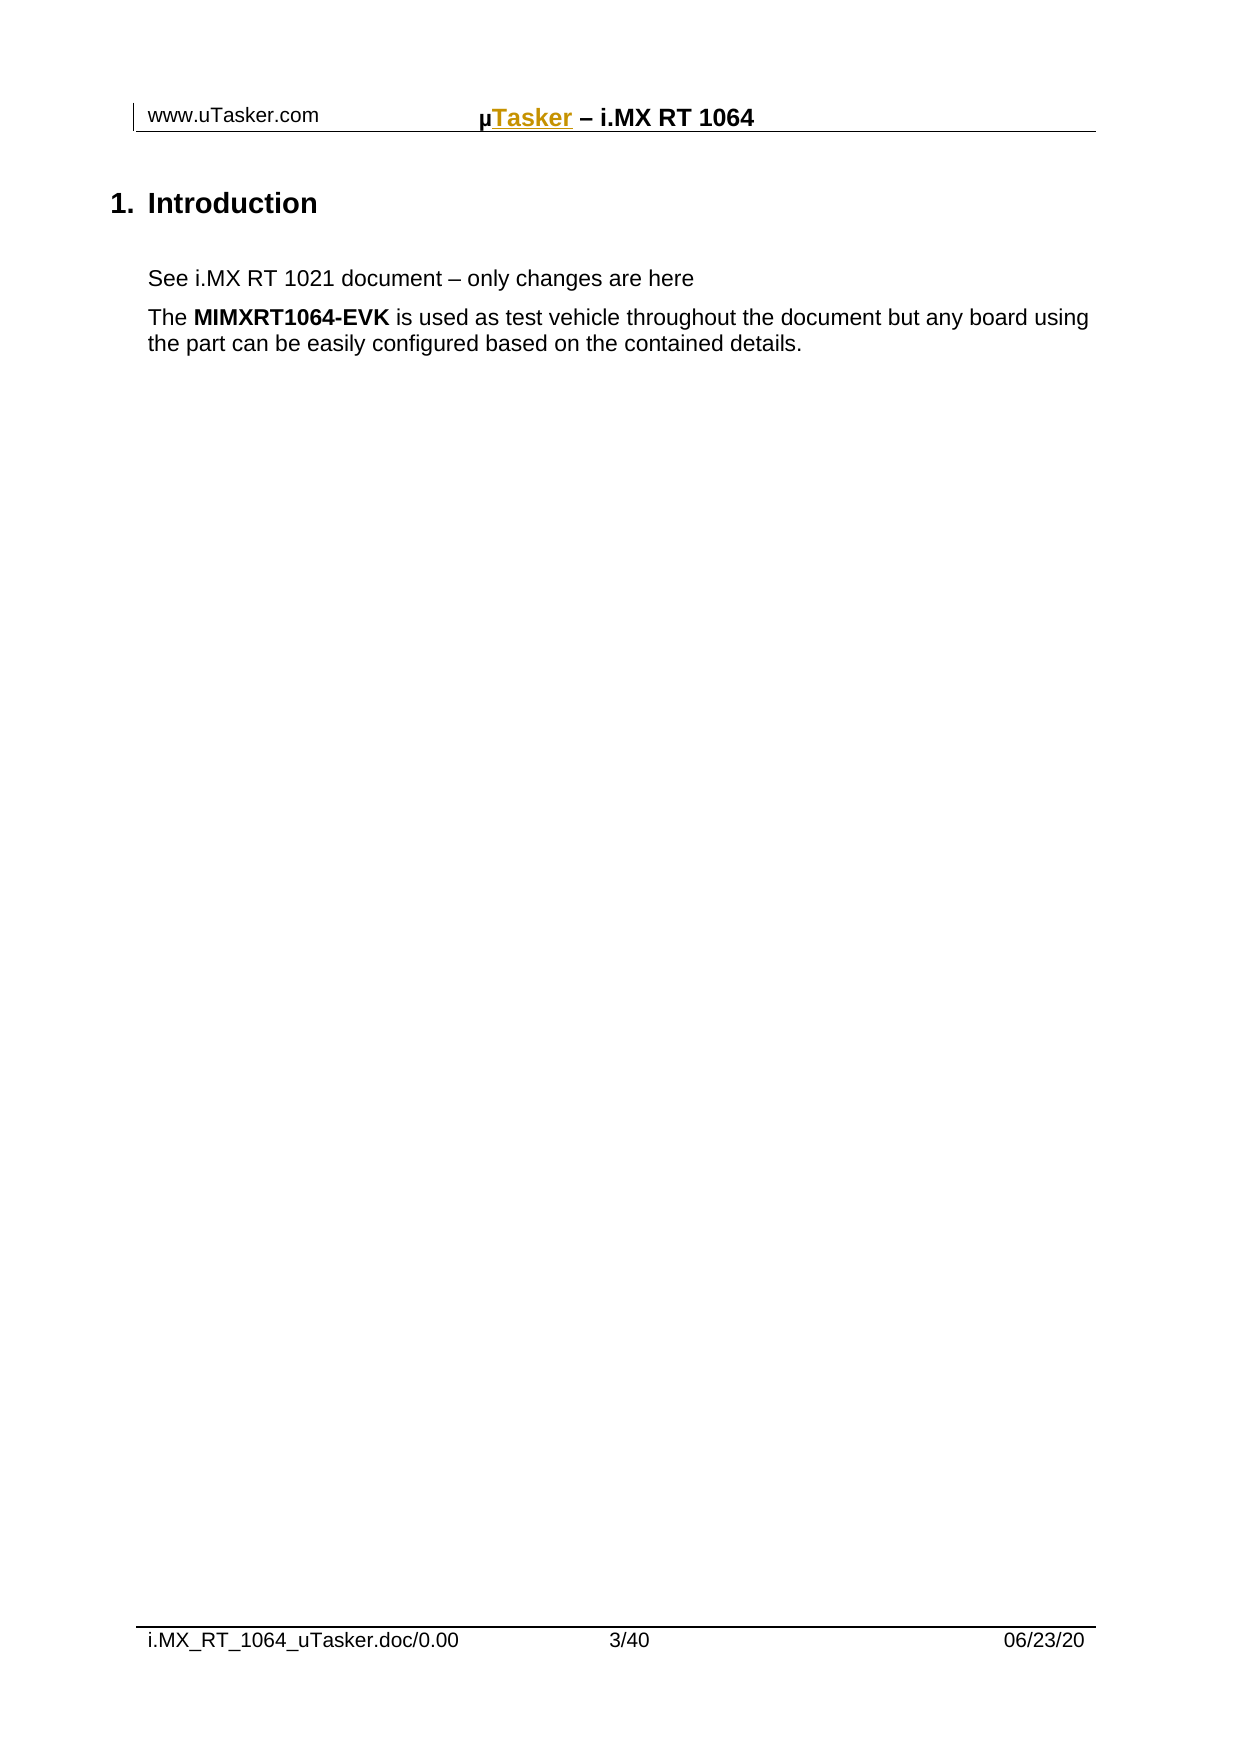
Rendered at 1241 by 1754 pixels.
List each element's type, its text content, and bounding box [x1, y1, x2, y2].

text The MIMXRT1064-EVK is used as test vehicle throughout the document but any board using the part can be easily configured based on the contained details. [148, 303, 1093, 356]
subtitle Introduction [110, 186, 1093, 219]
text See i.MX RT 1021 document – only changes are here [148, 265, 1093, 291]
